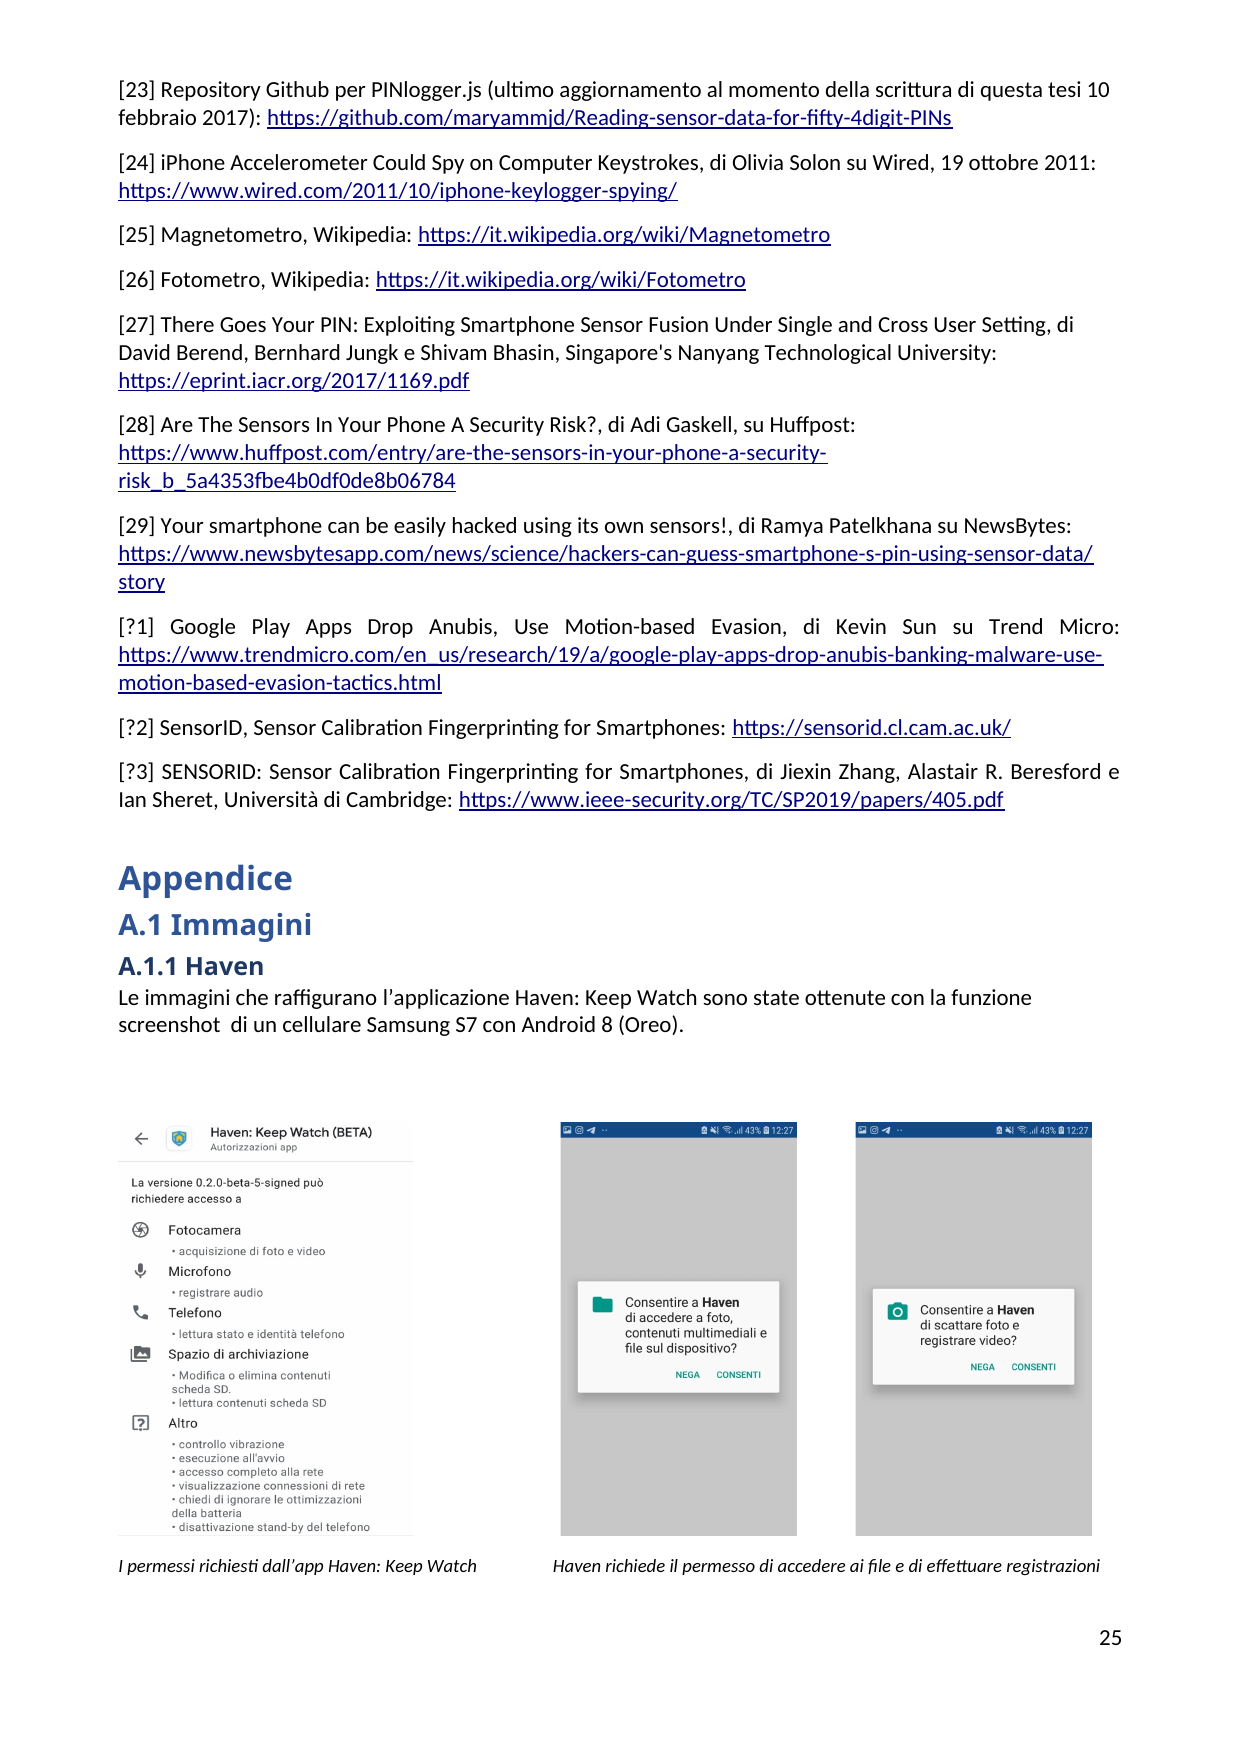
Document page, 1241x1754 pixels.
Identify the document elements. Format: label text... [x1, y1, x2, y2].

text [?2] SensorID, Sensor Calibration Fingerprinting for Smartphones: https://sensorid.cl.cam.ac.uk/ [118, 713, 1122, 741]
text [24] iPhone Accelerometer Could Spy on Computer Keystrokes, di Olivia Solon su Wired, 19 ottobre 2011: https://www.wired.com/2011/10/iphone-keylogger-spying/ [118, 148, 1122, 204]
text [23] Repository Github per PINlogger.js (ultimo aggiornamento al momento della scrittura di questa tesi 10 febbraio 2017): https://github.com/maryammjd/Reading-sensor-data-for-fifty-4digit-PINs [118, 75, 1122, 131]
text [?1] Google Play Apps Drop Anubis, Use Motion-based Evasion, di Kevin Sun su Trend Micro: https://www.trendmicro.com/en_us/research/19/a/google-play-apps-drop-anubis-banking-malware-use-motion-based-evasion-tactics.html [118, 612, 1122, 696]
text I permessi richiesti dall’app Haven: Keep Watch Haven richiede il permesso di accedere ai file e di effettuare registrazioni [118, 1552, 1122, 1578]
text [?3] SENSORID: Sensor Calibration Fingerprinting for Smartphones, di Jiexin Zhang, Alastair R. Beresford e Ian Sheret, Università di Cambridge: https://www.ieee-security.org/TC/SP2019/papers/405.pdf [118, 757, 1122, 813]
subtitle Appendice [118, 855, 1122, 901]
text [27] There Goes Your PIN: Exploiting Smartphone Sensor Fusion Under Single and Cross User Setting, di David Berend, Bernhard Jungk e Shivam Bhasin, Singapore's Nanyang Technological University: https://eprint.iacr.org/2017/1169.pdf [118, 310, 1122, 394]
text Le immagini che raffigurano l’applicazione Haven: Keep Watch sono state ottenute con la funzione screenshot di un cellulare Samsung S7 con Android 8 (Oreo). [118, 983, 1122, 1039]
text [25] Magnetometro, Wikipedia: https://it.wikipedia.org/wiki/Magnetometro [118, 220, 1122, 248]
subtitle A.1 Immagini [118, 905, 1122, 944]
text [28] Are The Sensors In Your Phone A Security Risk?, di Adi Gaskell, su Huffpost: https://www.huffpost.com/entry/are-the-sensors-in-your-phone-a-security-risk_b_5a4353fbe4b0df0de8b06784 [118, 411, 1122, 494]
subtitle A.1.1 Haven [118, 948, 1122, 983]
text [26] Fotometro, Wikipedia: https://it.wikipedia.org/wiki/Fotometro [118, 265, 1122, 293]
text [29] Your smartphone can be easily hacked using its own sensors!, di Ramya Patelkhana su NewsBytes: https://www.newsbytesapp.com/news/science/hackers-can-guess-smartphone-s-pin-using-sensor-data/story [118, 511, 1122, 595]
